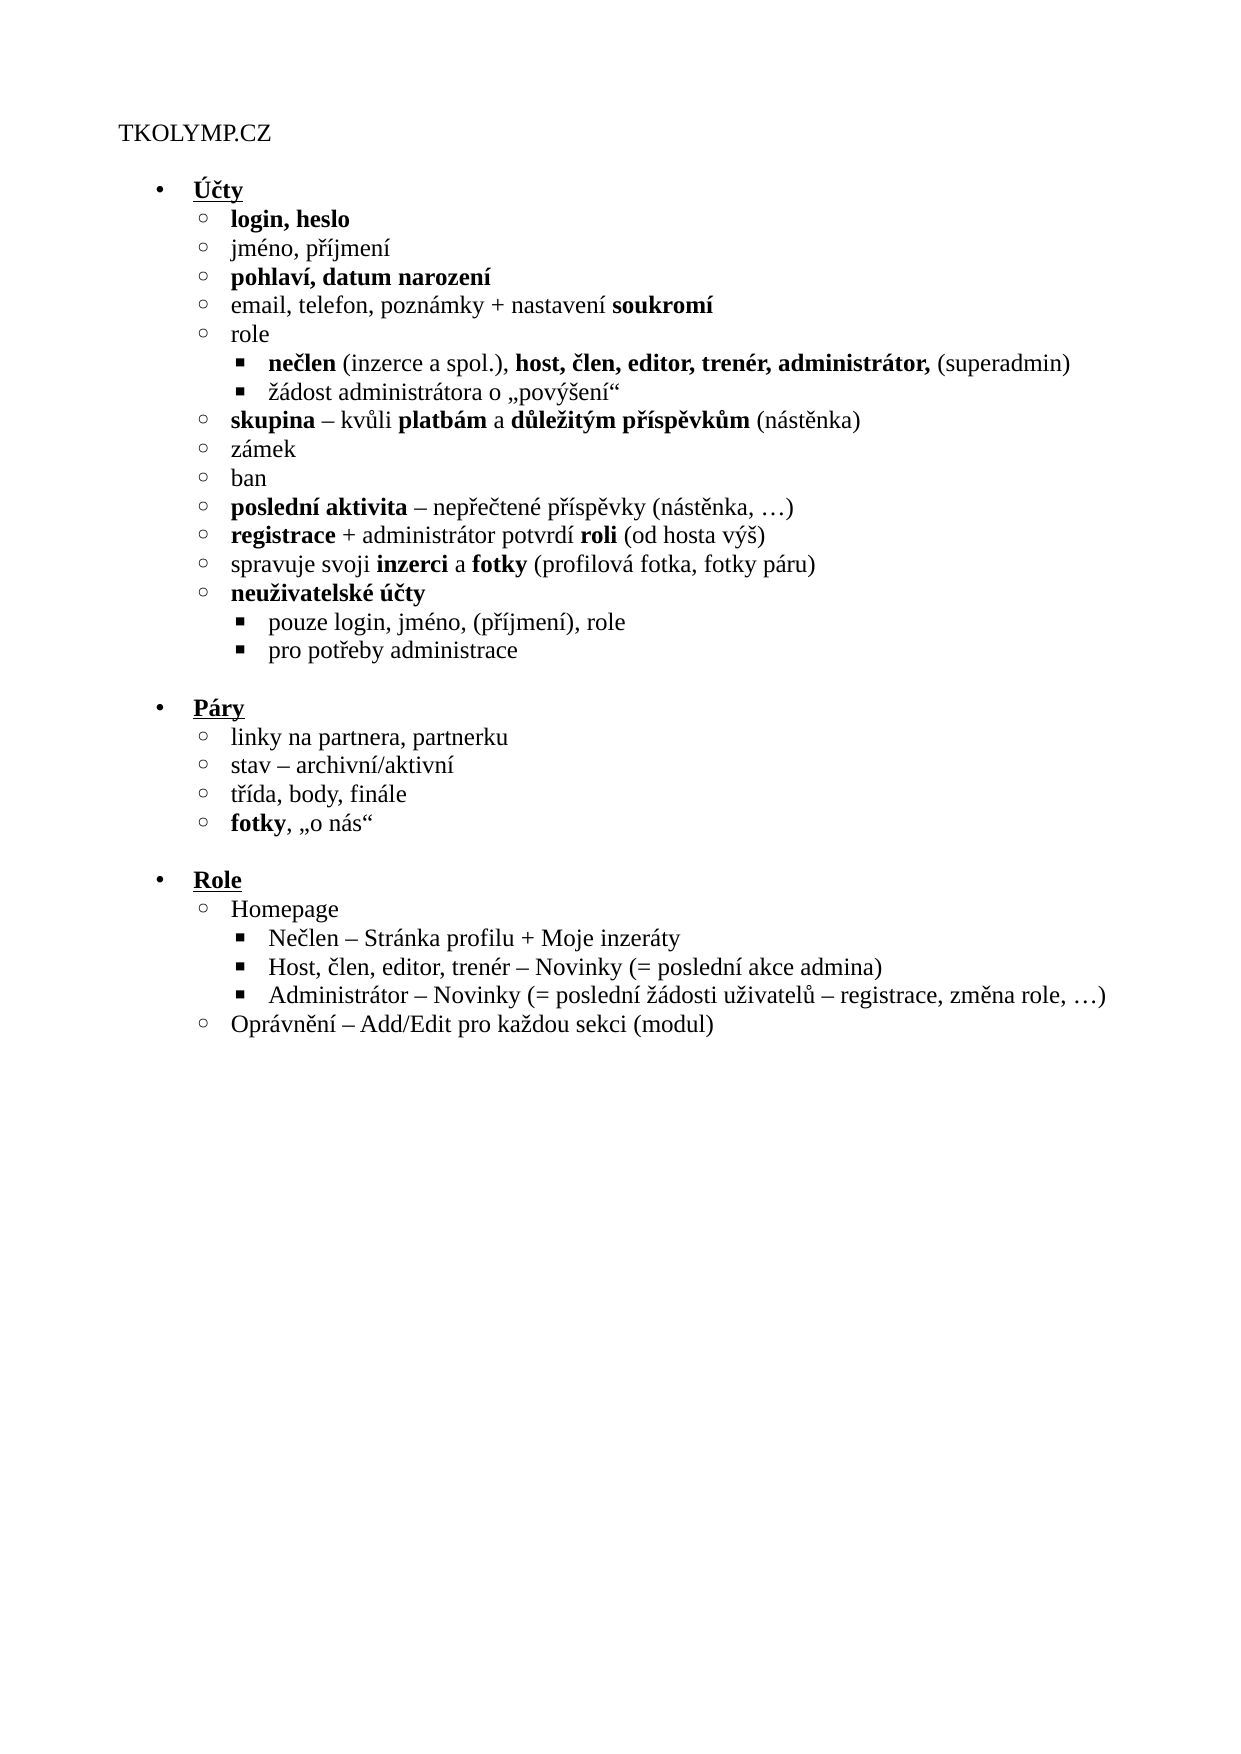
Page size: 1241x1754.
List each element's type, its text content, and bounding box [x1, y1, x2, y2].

list role [193, 319, 1122, 348]
list Role [156, 866, 1122, 894]
list pouze login, jméno, (příjmení), role [231, 607, 1122, 636]
list Oprávnění – Add/Edit pro každou sekci (modul) [193, 1009, 1122, 1038]
list login, heslo [193, 204, 1122, 233]
list registrace + administrátor potvrdí roli (od hosta výš) [193, 521, 1122, 549]
list stav – archivní/aktivní [193, 751, 1122, 779]
list Administrátor – Novinky (= poslední žádosti uživatelů – registrace, změna role, …) [231, 981, 1122, 1009]
list email, telefon, poznámky + nastavení soukromí [193, 291, 1122, 319]
list linky na partnera, partnerku [193, 722, 1122, 751]
list nečlen (inzerce a spol.), host, člen, editor, trenér, administrátor, (superadmin) [231, 348, 1122, 377]
list skupina – kvůli platbám a důležitým příspěvkům (nástěnka) [193, 406, 1122, 434]
list třída, body, finále [193, 779, 1122, 808]
list pro potřeby administrace [231, 636, 1122, 664]
list pohlaví, datum narození [193, 262, 1122, 291]
list Host, člen, editor, trenér – Novinky (= poslední akce admina) [231, 952, 1122, 981]
list Homepage [193, 894, 1122, 923]
list zámek [193, 434, 1122, 463]
list spravuje svoji inzerci a fotky (profilová fotka, fotky páru) [193, 549, 1122, 578]
list Páry [156, 693, 1122, 722]
text TKOLYMP.CZ [118, 118, 1122, 147]
list ban [193, 463, 1122, 492]
list neuživatelské účty [193, 578, 1122, 607]
list žádost administrátora o „povýšení“ [231, 377, 1122, 406]
list jméno, příjmení [193, 233, 1122, 262]
list Účty [156, 176, 1122, 204]
list Nečlen – Stránka profilu + Moje inzeráty [231, 923, 1122, 952]
list poslední aktivita – nepřečtené příspěvky (nástěnka, …) [193, 492, 1122, 521]
list fotky, „o nás“ [193, 808, 1122, 837]
